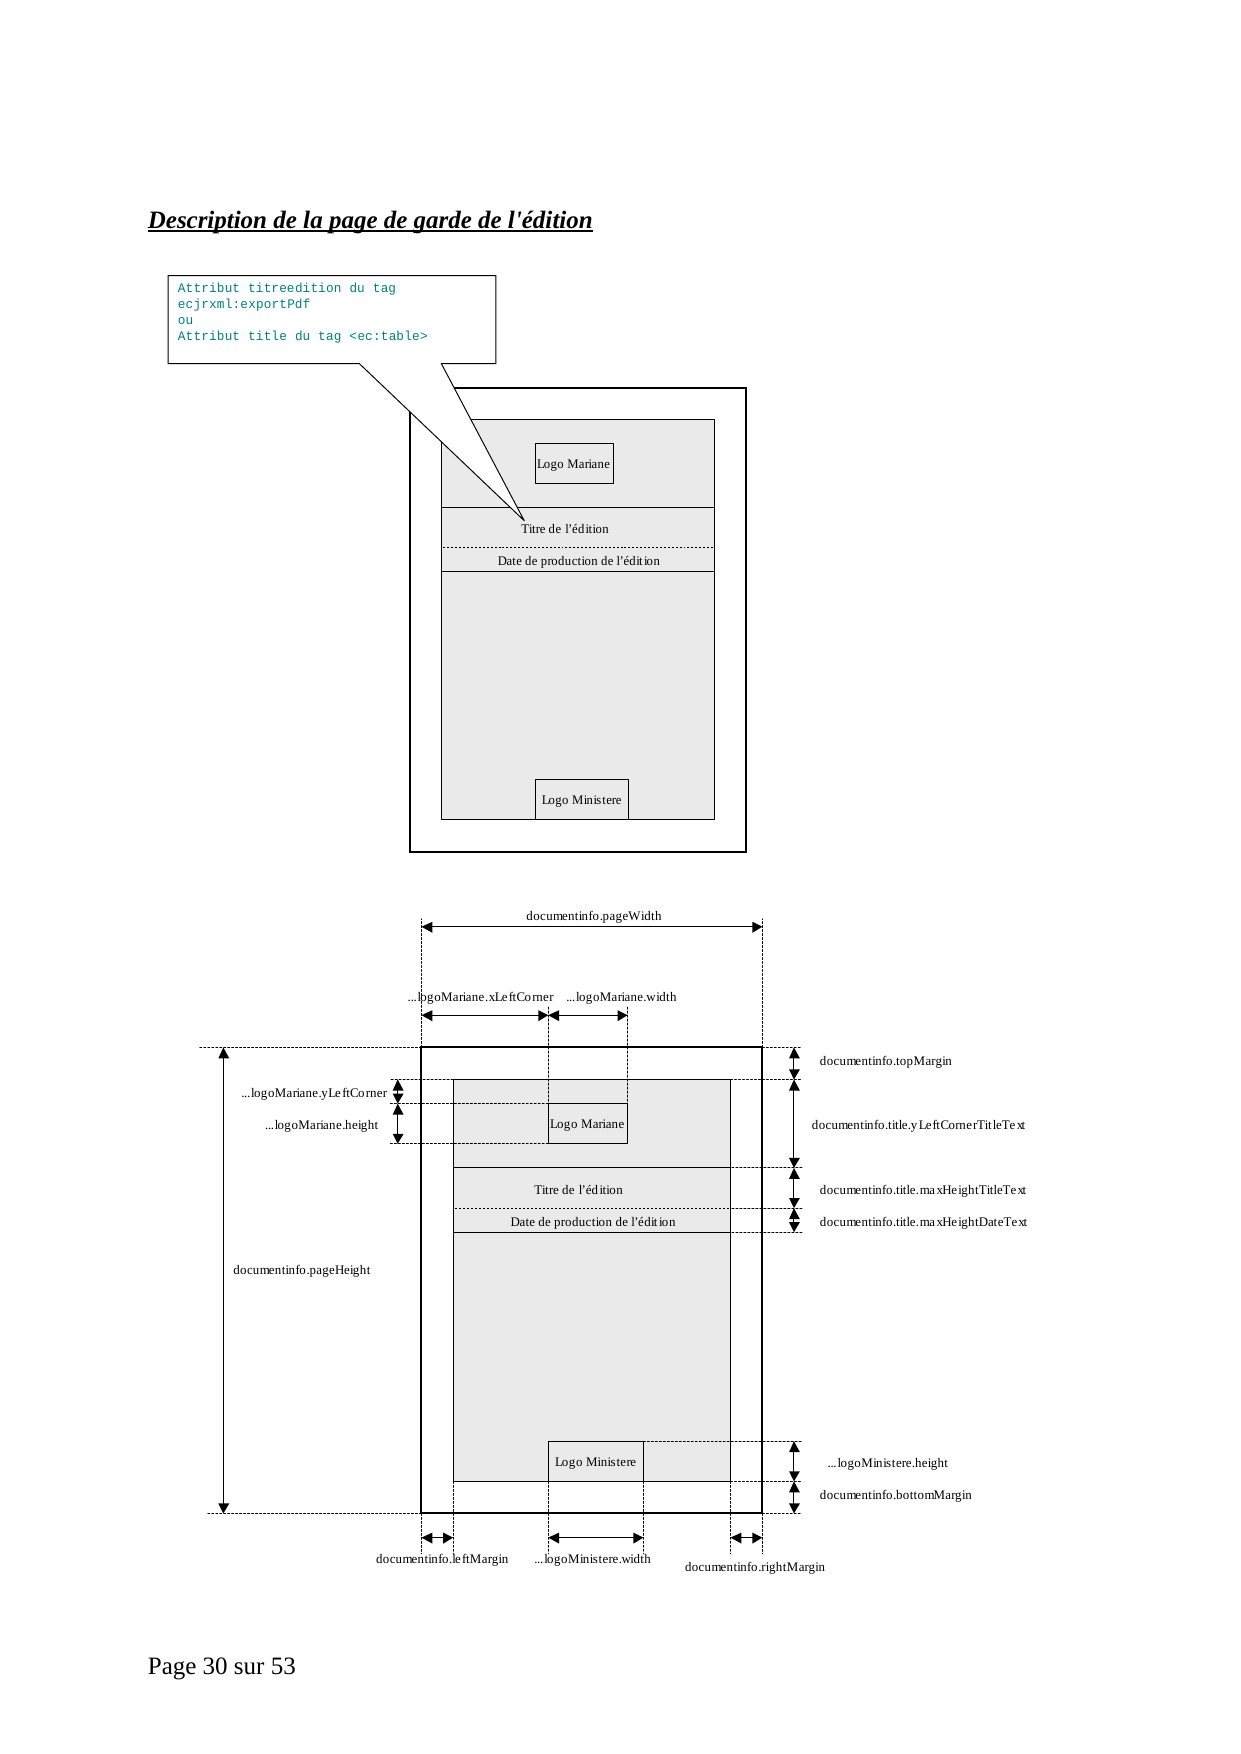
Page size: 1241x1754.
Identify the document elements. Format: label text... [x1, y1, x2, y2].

text Description de la page de garde de l'édition [148, 205, 1092, 234]
